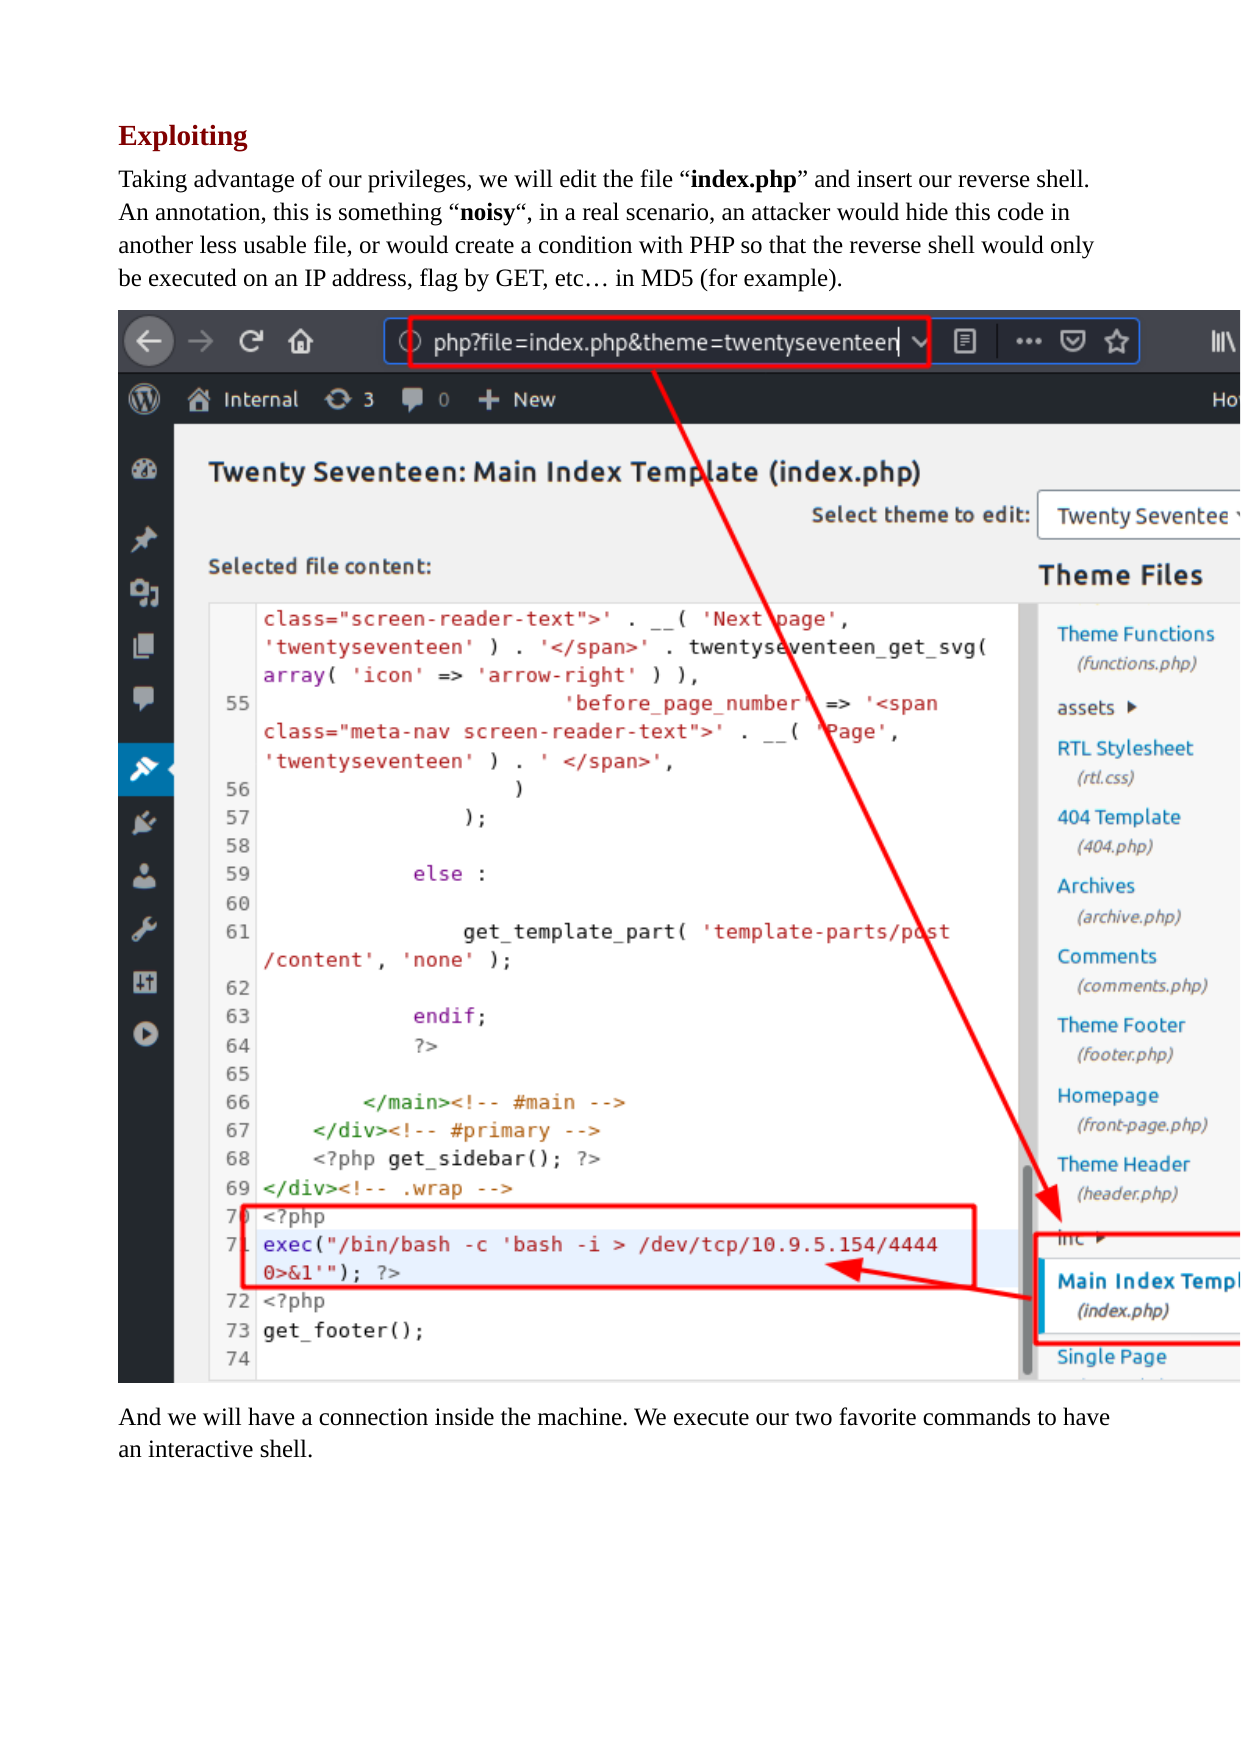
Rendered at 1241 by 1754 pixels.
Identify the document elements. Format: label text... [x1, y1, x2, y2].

text Taking advantage of our privileges, we will edit the file “index.php” and insert our reverse shell. An annotation, this is something “noisy“, in a real scenario, an attacker would hide this code in another less usable file, or would create a condition with PHP so that the reverse shell would only be executed on an IP address, flag by GET, etc… in MD5 (for example). [118, 164, 1122, 292]
picture [131, 756, 159, 780]
text And we will have a connection inside the machine. We execute our two favorite commands to have an interactive shell. [118, 1402, 1122, 1463]
picture [118, 310, 1241, 1383]
subtitle Exploiting [118, 118, 1122, 152]
